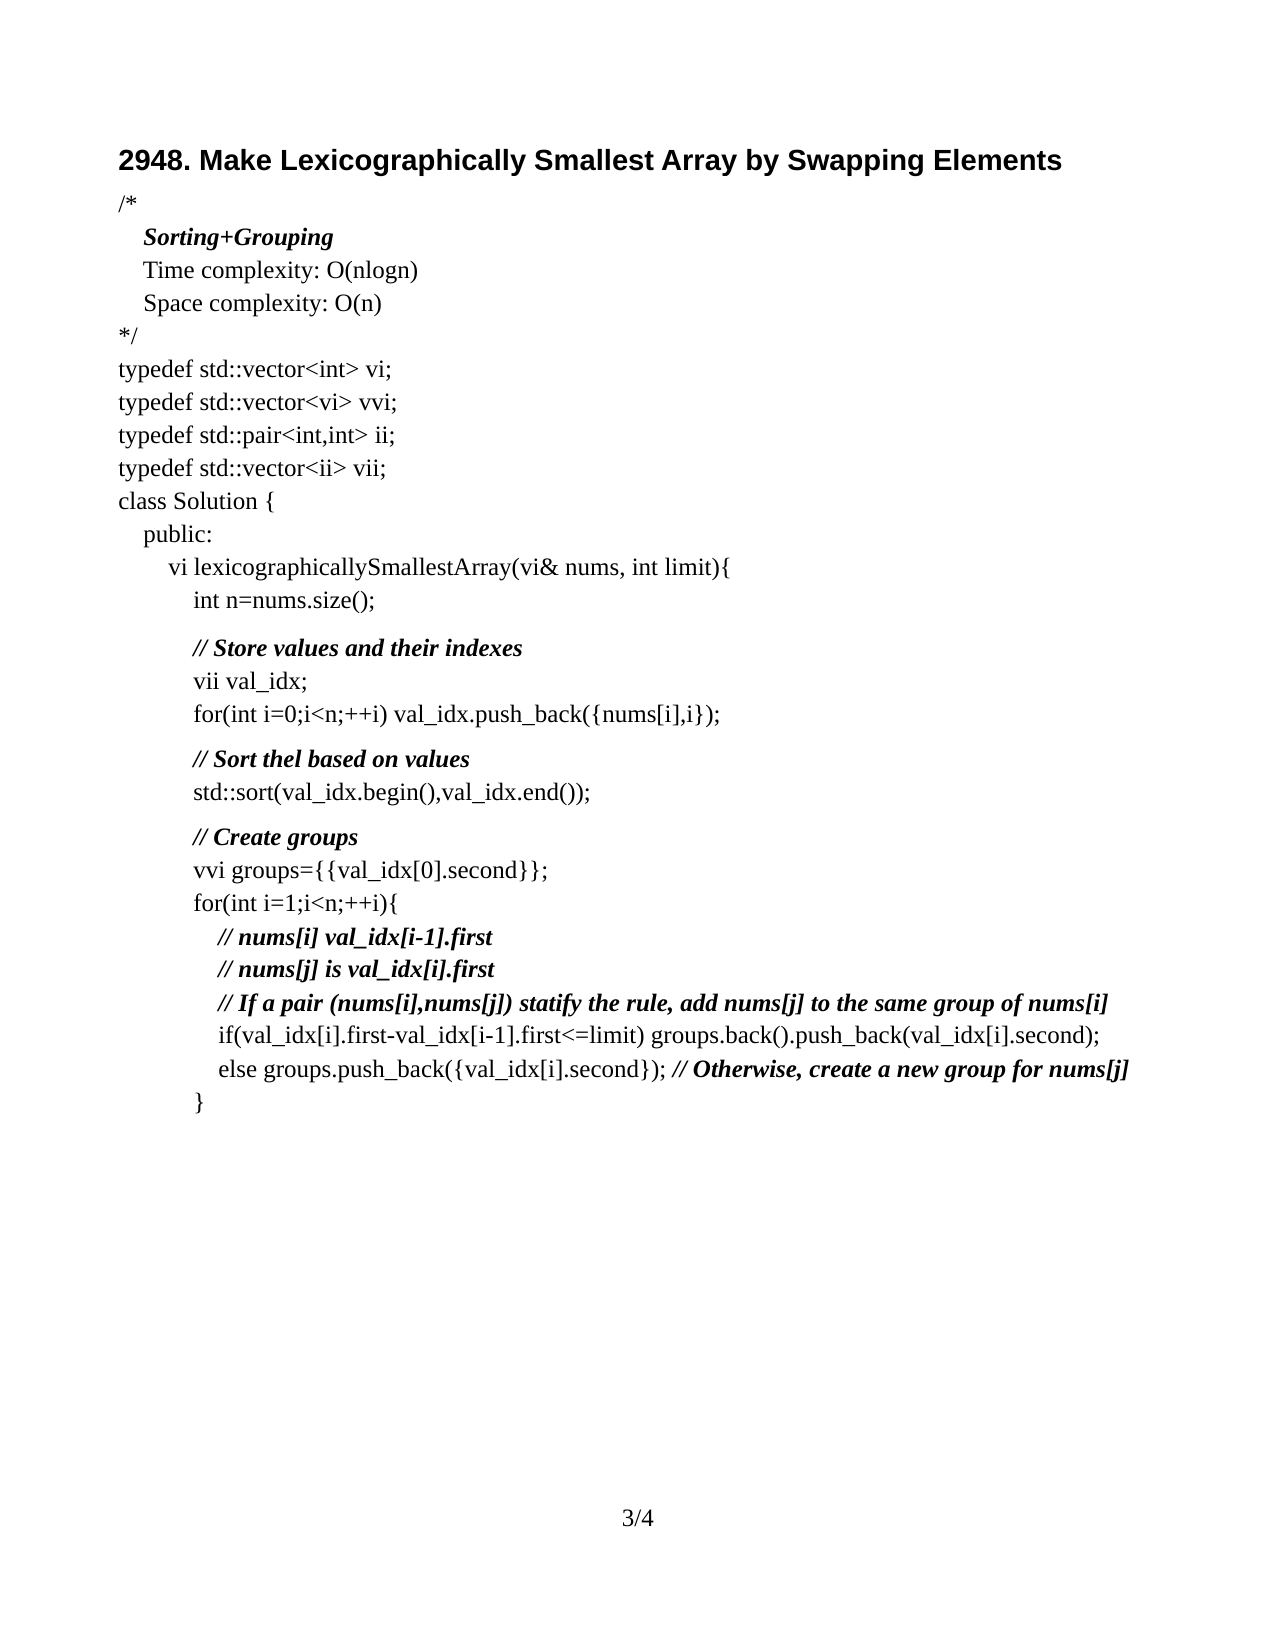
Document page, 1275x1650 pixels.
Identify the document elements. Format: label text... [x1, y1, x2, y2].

text // Store values and their indexes [118, 633, 1157, 662]
text vi lexicographicallySmallestArray(vi& nums, int limit){ [118, 552, 1157, 581]
text // nums[j] is val_idx[i].first [118, 954, 1157, 983]
text else groups.push_back({val_idx[i].second}); // Otherwise, create a new group for nums[j] [118, 1054, 1157, 1082]
text Sorting+Grouping [118, 222, 1157, 251]
text // nums[i] val_idx[i-1].first [118, 922, 1157, 950]
text class Solution { [118, 486, 1157, 515]
text typedef std::pair<int,int> ii; [118, 420, 1157, 449]
text int n=nums.size(); [118, 585, 1157, 614]
text */ [118, 321, 1157, 350]
subtitle 2948. Make Lexicographically Smallest Array by Swapping Elements [118, 143, 1157, 177]
text /* [118, 189, 1157, 218]
text vii val_idx; [118, 666, 1157, 695]
text typedef std::vector<int> vi; [118, 354, 1157, 383]
text for(int i=1;i<n;++i){ [118, 888, 1157, 917]
text typedef std::vector<vi> vvi; [118, 387, 1157, 416]
text Space complexity: O(n) [118, 288, 1157, 317]
text // Create groups [118, 822, 1157, 851]
text for(int i=0;i<n;++i) val_idx.push_back({nums[i],i}); [118, 699, 1157, 728]
text typedef std::vector<ii> vii; [118, 453, 1157, 482]
text vvi groups={{val_idx[0].second}}; [118, 856, 1157, 884]
text // If a pair (nums[i],nums[j]) statify the rule, add nums[j] to the same group of nums[i] [118, 988, 1157, 1016]
text Time complexity: O(nlogn) [118, 255, 1157, 284]
text } [118, 1087, 1157, 1115]
text // Sort thel based on values [118, 744, 1157, 773]
text public: [118, 519, 1157, 548]
text if(val_idx[i].first-val_idx[i-1].first<=limit) groups.back().push_back(val_idx[i].second); [118, 1021, 1157, 1049]
text std::sort(val_idx.begin(),val_idx.end()); [118, 777, 1157, 806]
